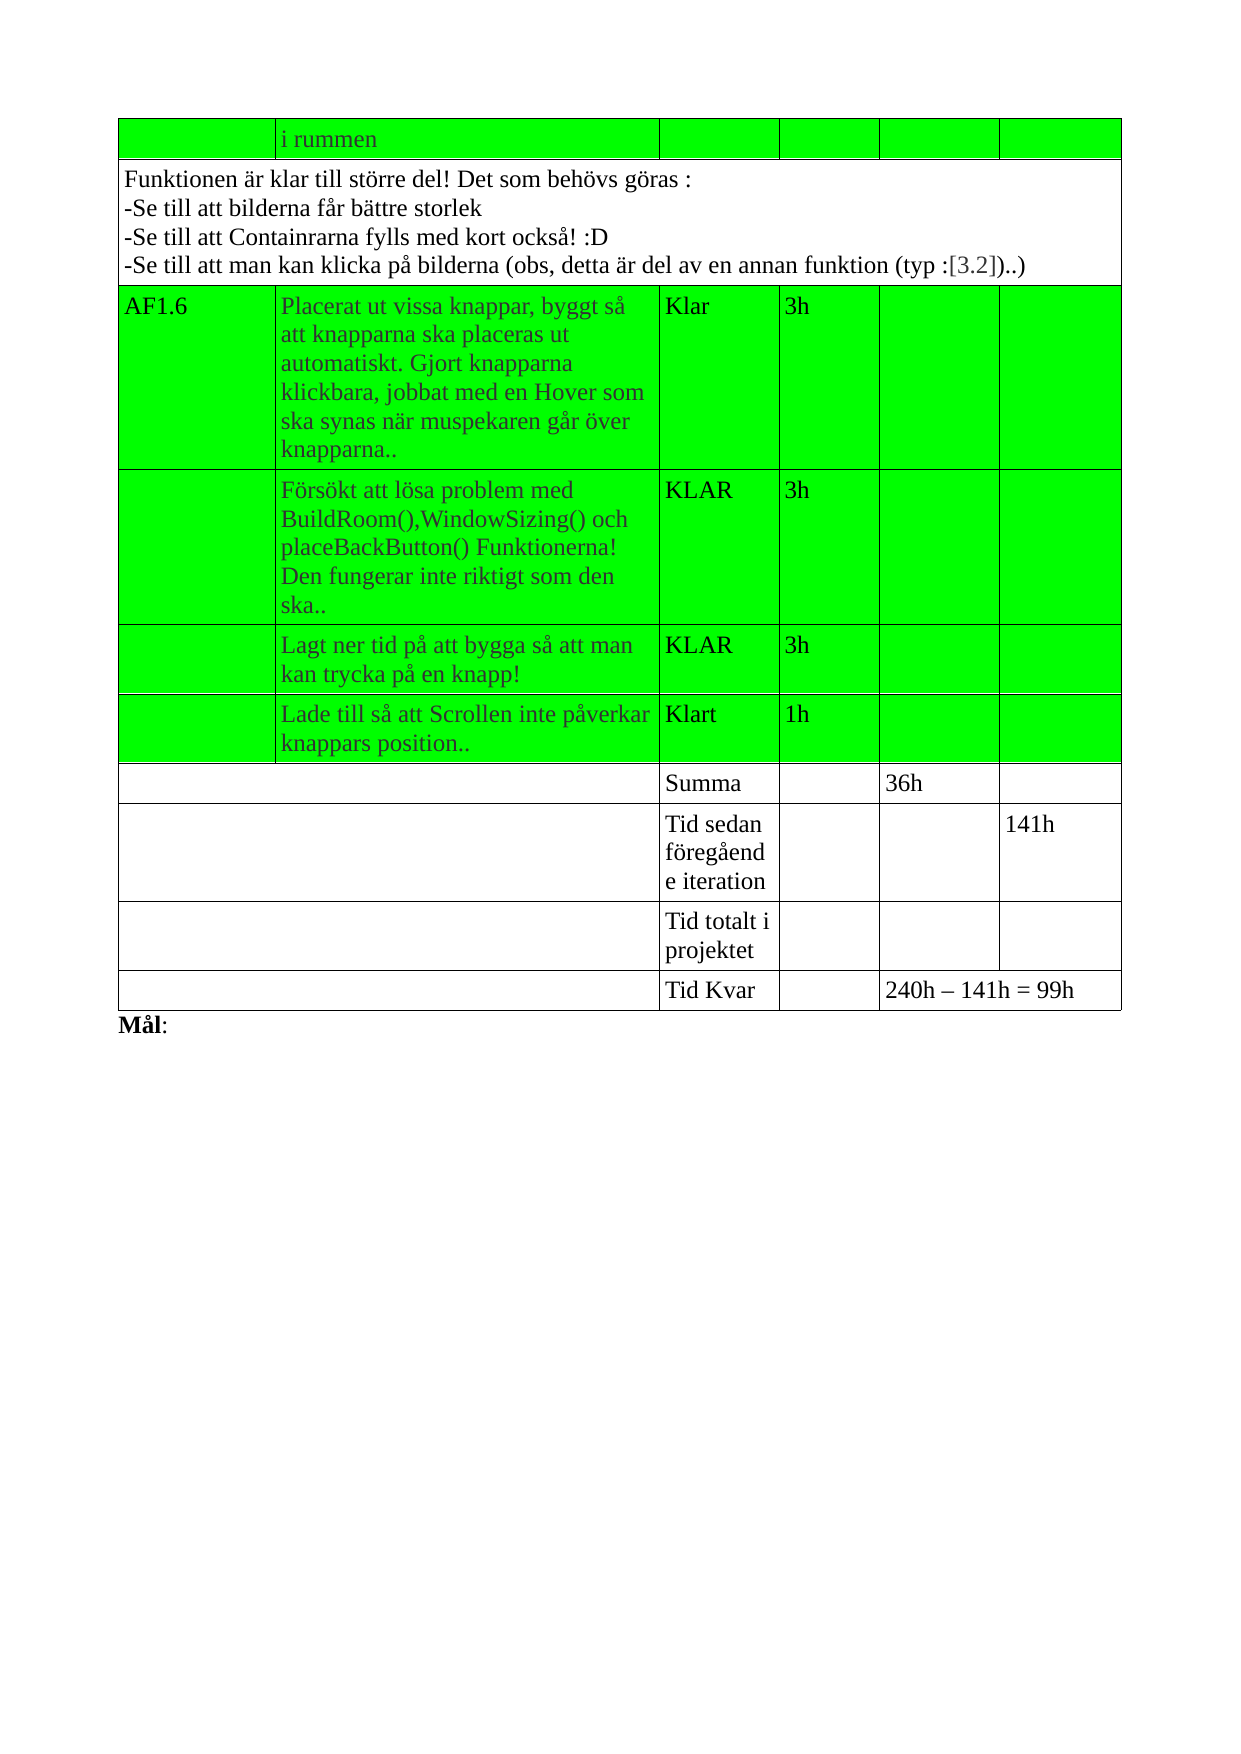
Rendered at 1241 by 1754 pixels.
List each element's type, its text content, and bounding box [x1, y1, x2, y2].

table_cell [880, 286, 999, 469]
table_cell [119, 470, 275, 624]
table_cell AF1.6 [119, 286, 275, 469]
table_cell [1000, 286, 1121, 469]
table_cell i rummen [276, 119, 659, 158]
table_cell [880, 695, 999, 762]
table_cell [780, 804, 879, 901]
table_cell Klart [660, 695, 779, 762]
table_cell Tid sedan föregående iteration [660, 804, 779, 901]
table_cell Försökt att lösa problem med BuildRoom(),WindowSizing() och placeBackButton() Funktionerna! Den fungerar inte riktigt som den ska.. [276, 470, 659, 624]
table_cell [1000, 695, 1121, 762]
table_cell 3h [780, 625, 879, 693]
table_cell [1000, 119, 1121, 158]
text Mål: [118, 1010, 1122, 1039]
table_cell Summa [660, 764, 779, 803]
table_cell [1000, 625, 1121, 693]
table_cell [1000, 470, 1121, 624]
table_cell [119, 625, 275, 693]
table_cell [880, 625, 999, 693]
table_cell [880, 902, 999, 970]
table_cell [119, 764, 659, 803]
table_cell [880, 804, 999, 901]
table_cell [119, 119, 275, 158]
table_cell [780, 764, 879, 803]
table_cell [780, 971, 879, 1010]
table_cell 36h [880, 764, 999, 803]
table_cell KLAR [660, 625, 779, 693]
table_cell [1000, 764, 1121, 803]
table_cell Lade till så att Scrollen inte påverkar knappars position.. [276, 695, 659, 762]
table_cell [660, 119, 779, 158]
table_cell Tid Kvar [660, 971, 779, 1010]
table_cell 1h [780, 695, 879, 762]
table_cell 240h – 141h = 99h [880, 971, 1121, 1010]
table_cell [119, 804, 659, 901]
table_cell 141h [1000, 804, 1121, 901]
table_cell Lagt ner tid på att bygga så att man kan trycka på en knapp! [276, 625, 659, 693]
table_cell [780, 902, 879, 970]
table_cell [119, 902, 659, 970]
table_cell Placerat ut vissa knappar, byggt så att knapparna ska placeras ut automatiskt. Gjort knapparna klickbara, jobbat med en Hover som ska synas när muspekaren går över knapparna.. [276, 286, 659, 469]
table_cell KLAR [660, 470, 779, 624]
table_cell Klar [660, 286, 779, 469]
table_cell 3h [780, 286, 879, 469]
table_cell Tid totalt i projektet [660, 902, 779, 970]
table_cell [880, 119, 999, 158]
table_cell [1000, 902, 1121, 970]
table_cell Funktionen är klar till större del! Det som behövs göras : -Se till att bilderna får bättre storlek -Se till att Containrarna fylls med kort också! :D -Se till att man kan klicka på bilderna (obs, detta är del av en annan funktion (typ :[3.2])..) [119, 160, 1121, 285]
table_cell [880, 470, 999, 624]
table_cell [119, 695, 275, 762]
table_cell [119, 971, 659, 1010]
table_cell 3h [780, 470, 879, 624]
table_cell [780, 119, 879, 158]
